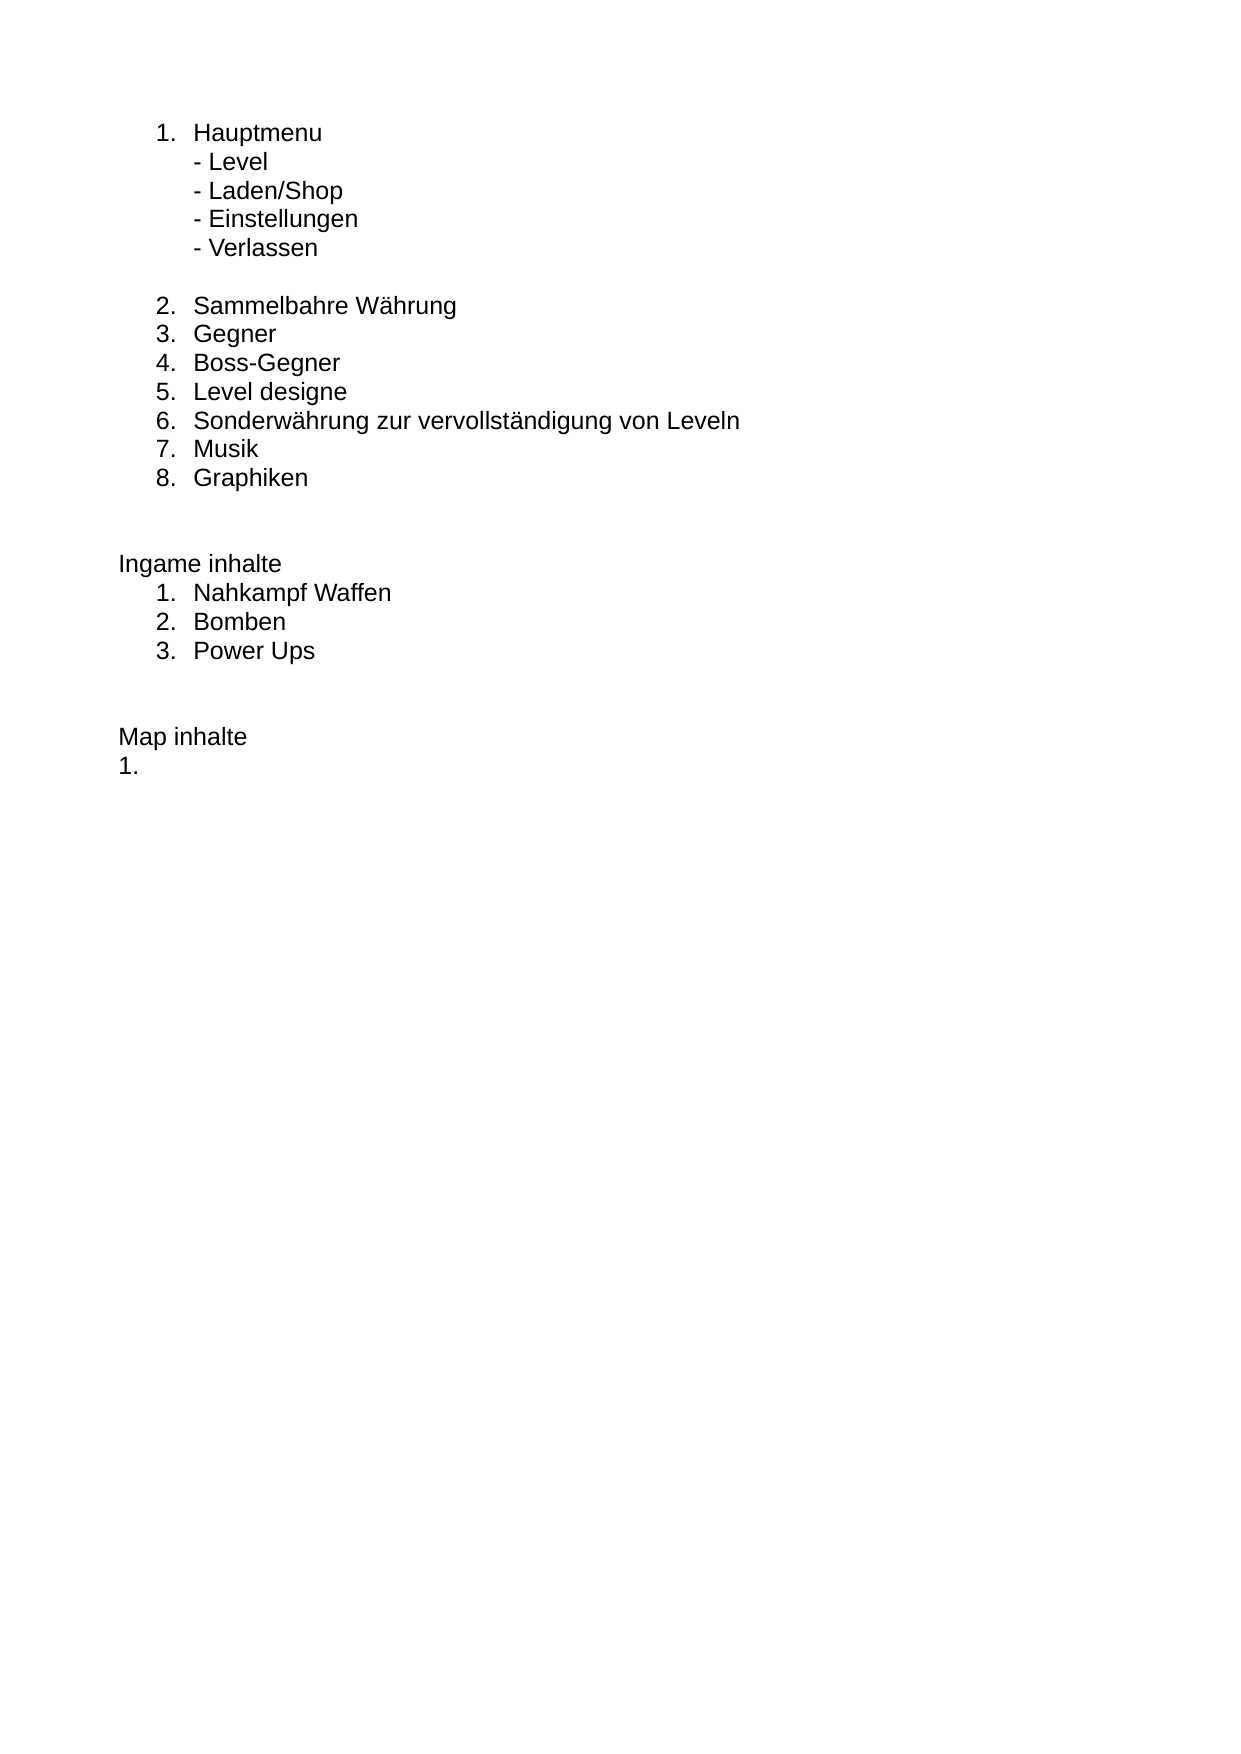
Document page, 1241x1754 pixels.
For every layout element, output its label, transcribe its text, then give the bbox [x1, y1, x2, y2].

list Power Ups [156, 636, 1122, 664]
list - Laden/Shop [156, 176, 1122, 204]
list Graphiken [156, 463, 1122, 492]
list Sonderwährung zur vervollständigung von Leveln [156, 406, 1122, 434]
list Level designe [156, 377, 1122, 406]
list - Level [156, 147, 1122, 176]
list Bomben [156, 607, 1122, 636]
list Hauptmenu [156, 118, 1122, 147]
list Musik [156, 434, 1122, 463]
list Nahkampf Waffen [156, 578, 1122, 607]
list Sammelbahre Währung [156, 291, 1122, 319]
list Boss-Gegner [156, 348, 1122, 377]
text Map inhalte [118, 722, 1122, 751]
list Gegner [156, 319, 1122, 348]
text Ingame inhalte [118, 549, 1122, 578]
text 1. [118, 751, 1122, 779]
list - Verlassen [156, 233, 1122, 262]
list - Einstellungen [156, 204, 1122, 233]
